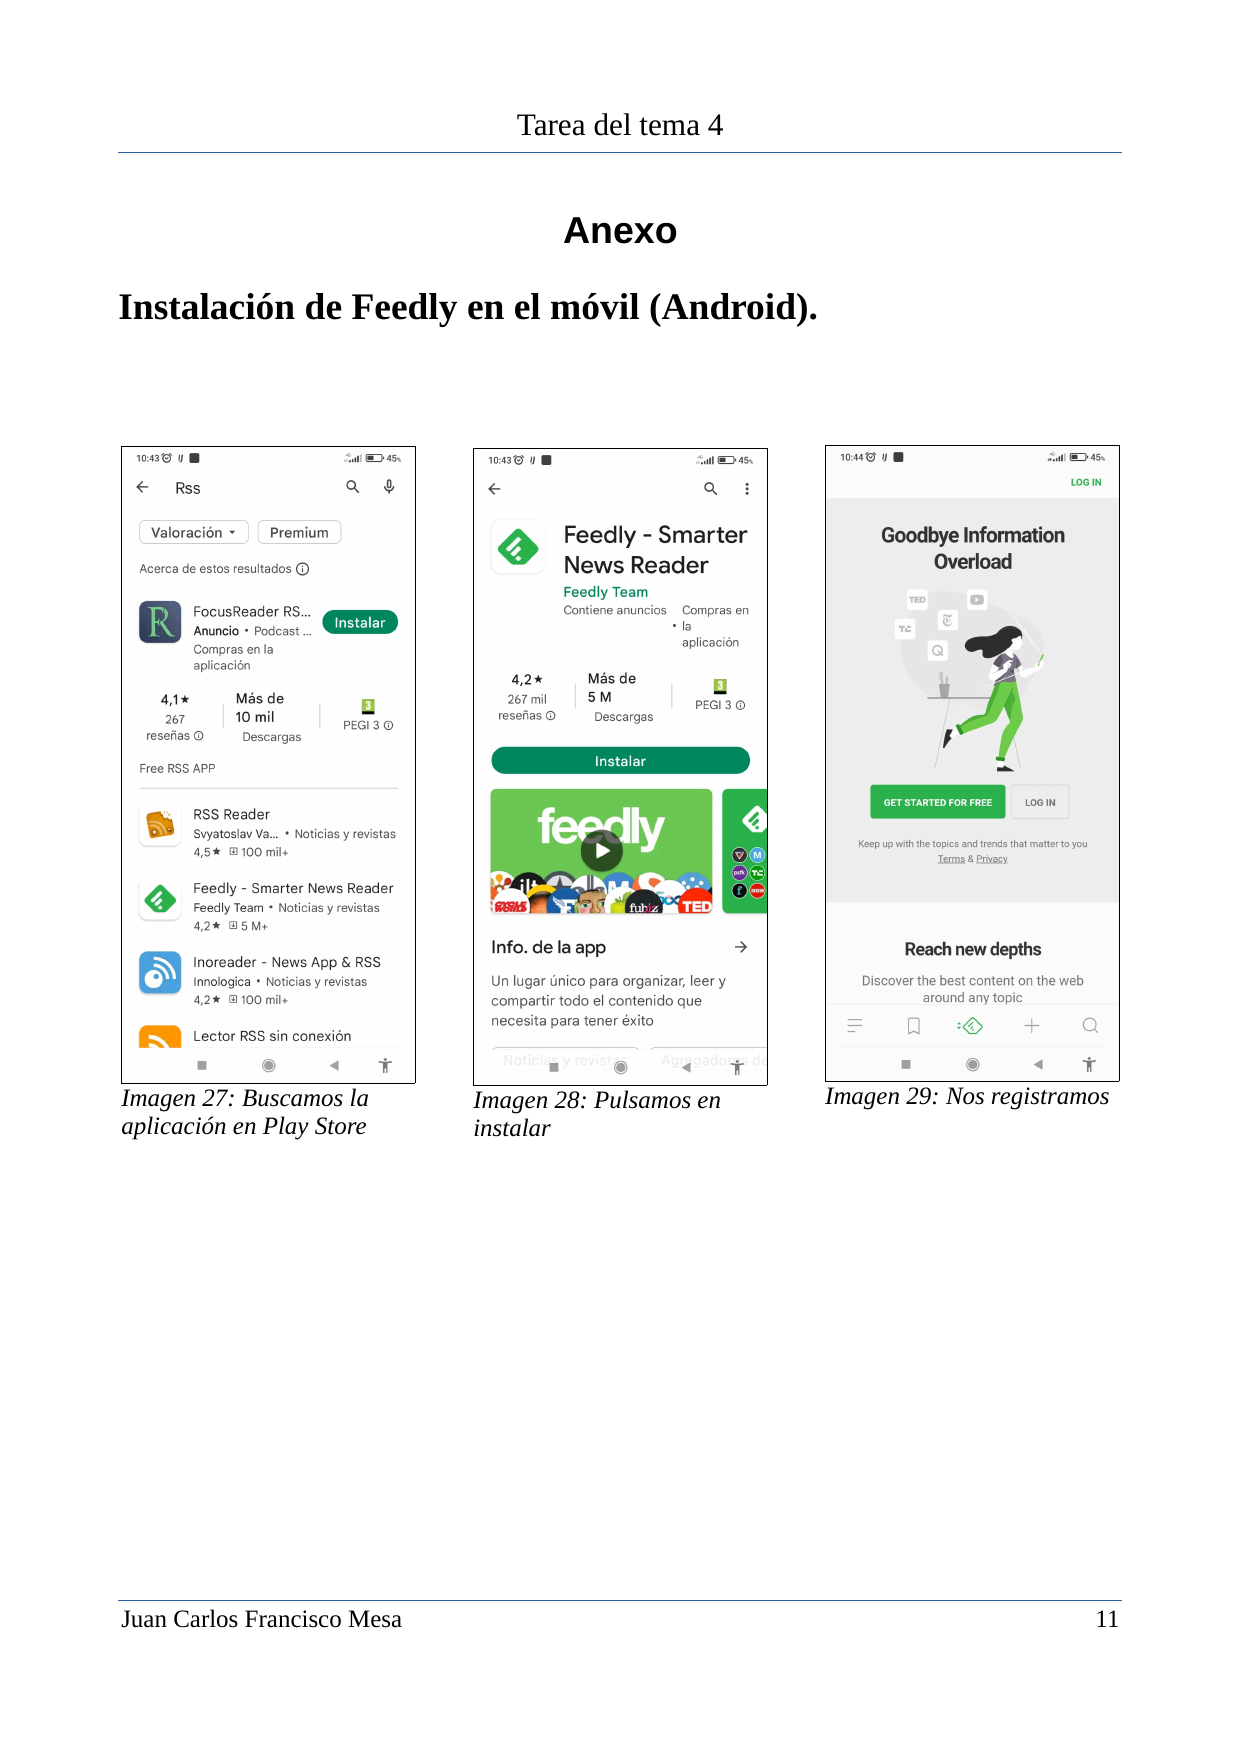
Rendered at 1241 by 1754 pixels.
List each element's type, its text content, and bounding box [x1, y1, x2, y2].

picture [826, 446, 1119, 1081]
subtitle Anexo [118, 208, 1122, 251]
text Imagen 27: Buscamos la aplicación en Play Store [121, 1084, 415, 1140]
text Imagen 29: Nos registramos [825, 1082, 1119, 1110]
subtitle Instalación de Feedly en el móvil (Android). [118, 284, 1122, 327]
text Imagen 28: Pulsamos en instalar [473, 1086, 767, 1142]
picture [122, 447, 415, 1083]
picture [474, 449, 767, 1085]
